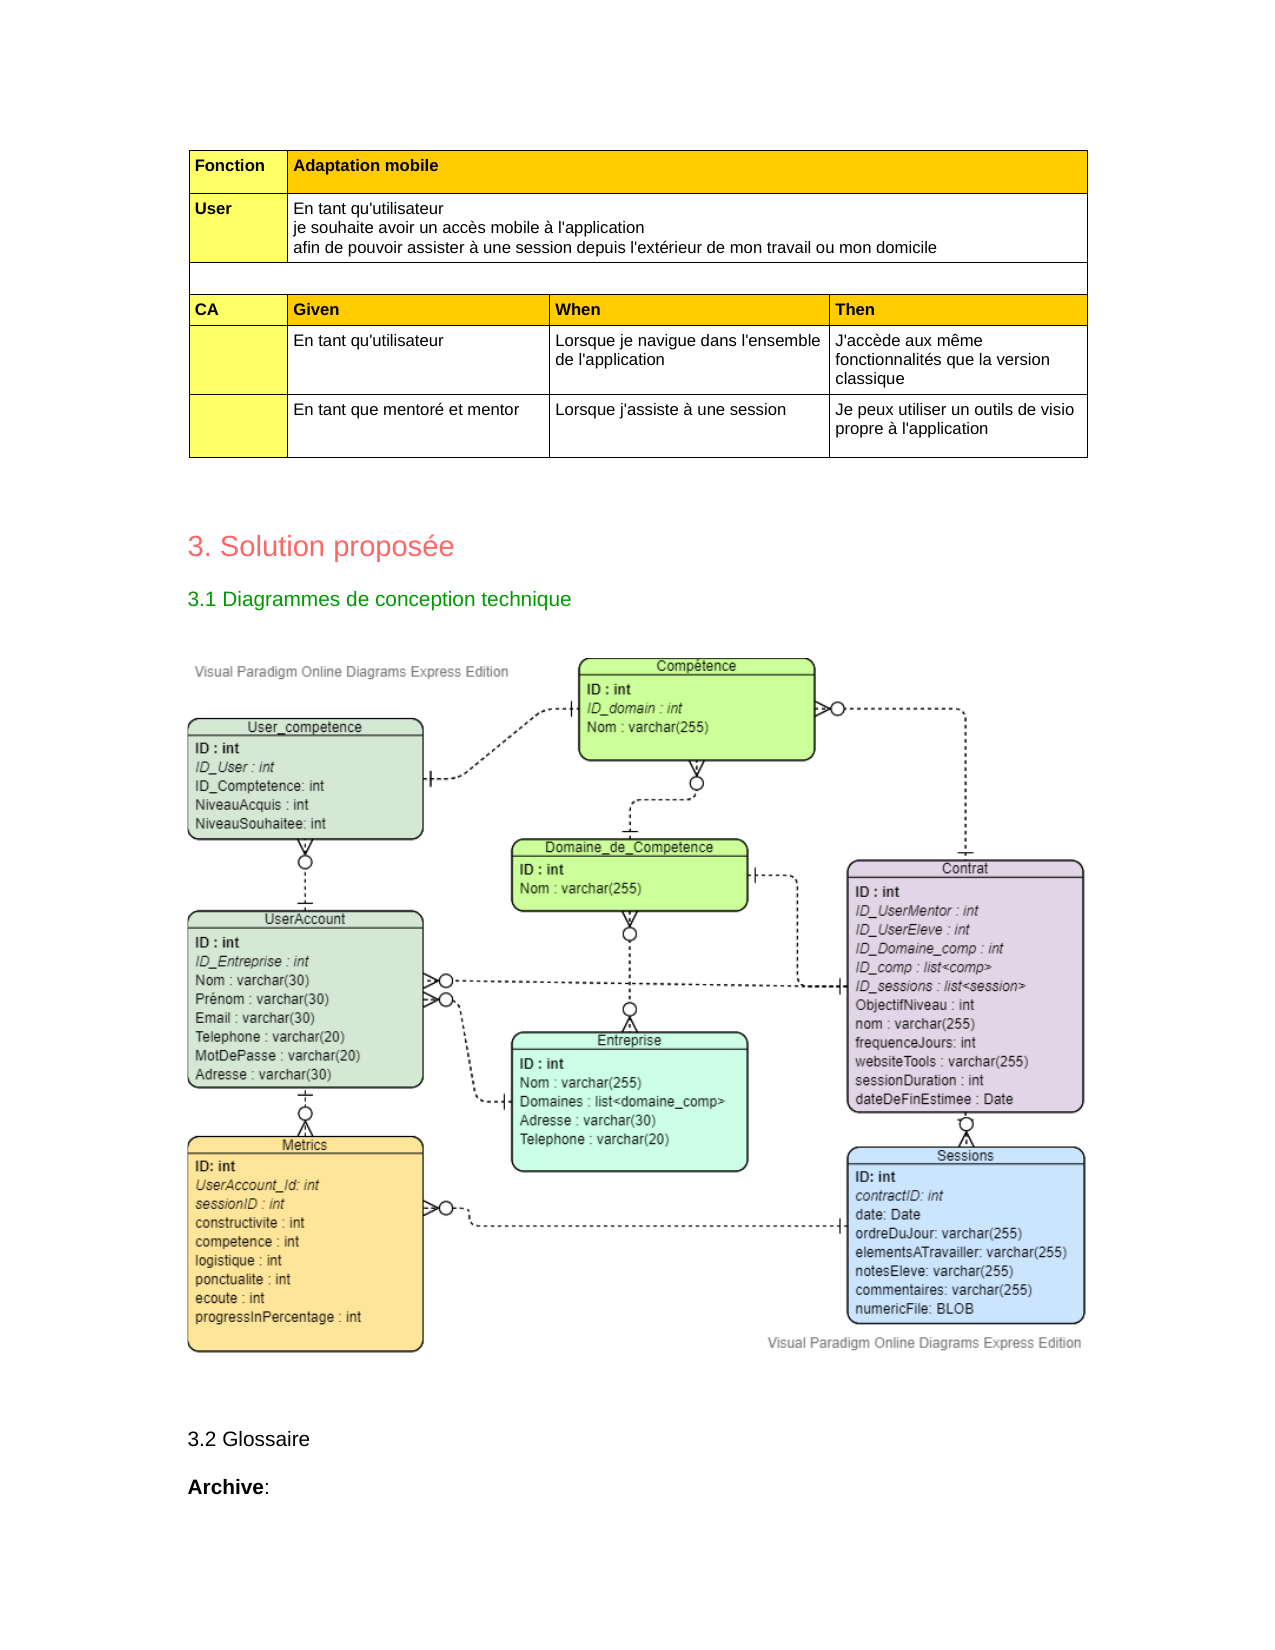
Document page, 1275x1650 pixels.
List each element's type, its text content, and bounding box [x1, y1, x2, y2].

table_header Fonction [190, 151, 287, 193]
table_cell Then [830, 295, 1087, 325]
table_cell Given [288, 295, 549, 325]
table_cell Lorsque je navigue dans l'ensemble de l'application [550, 326, 829, 394]
table_cell Lorsque j'assiste à une session [550, 395, 829, 457]
table_cell Je peux utiliser un outils de visio propre à l'application [830, 395, 1087, 457]
picture [187, 658, 1088, 1355]
table_cell [190, 263, 1087, 294]
table_cell [190, 326, 287, 394]
table_cell [190, 395, 287, 457]
table_cell When [550, 295, 829, 325]
table_cell En tant qu'utilisateur [288, 326, 549, 394]
table_cell User [190, 194, 287, 262]
table_cell J'accède aux même fonctionnalités que la version classique [830, 326, 1087, 394]
table_cell En tant qu'utilisateur je souhaite avoir un accès mobile à l'application afin de pouvoir assister à une session depuis l'extérieur de mon travail ou mon domicile [288, 194, 1087, 262]
table_header Adaptation mobile [288, 151, 1087, 193]
text 3.1 Diagrammes de conception technique [187, 563, 1087, 611]
table_cell CA [190, 295, 287, 325]
text 3. Solution proposée [187, 529, 1087, 563]
text Archive: [187, 1475, 1087, 1499]
text 3.2 Glossaire [187, 1427, 1087, 1451]
table_cell En tant que mentoré et mentor [288, 395, 549, 457]
